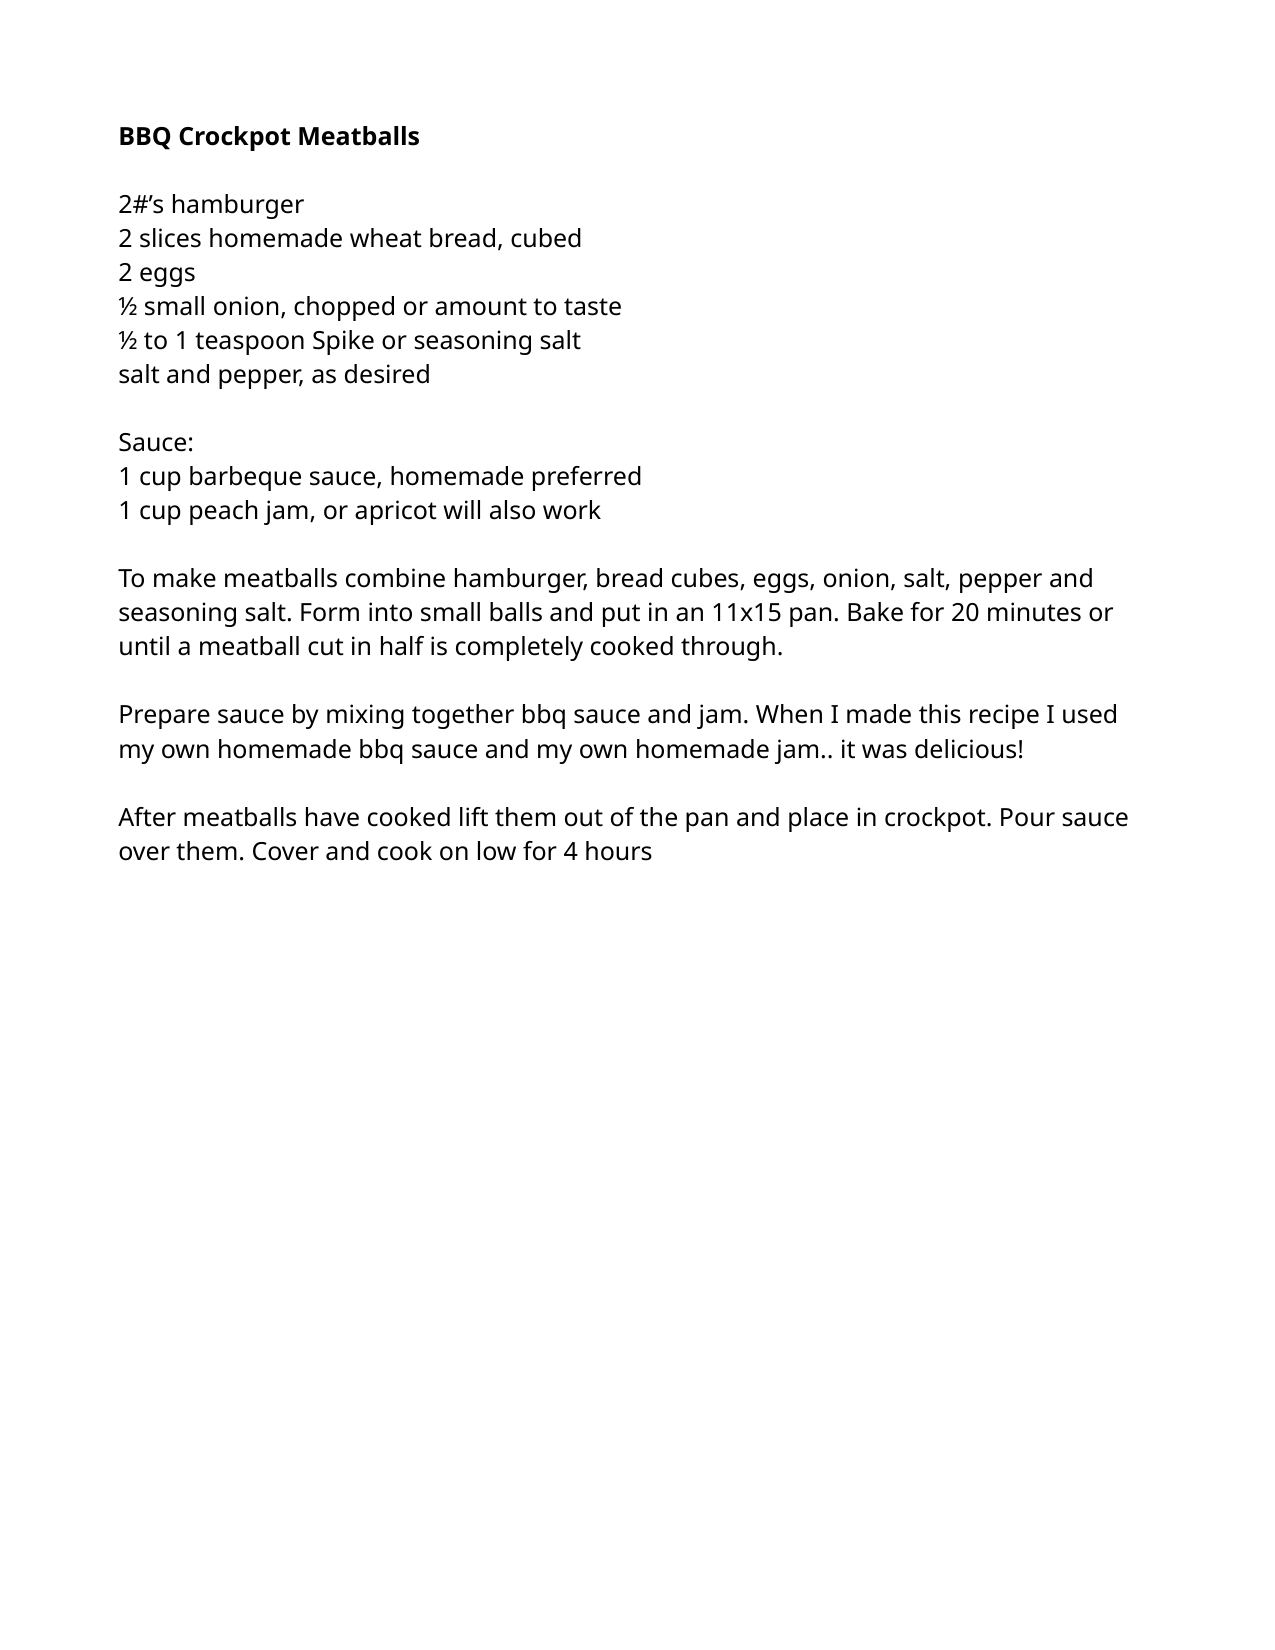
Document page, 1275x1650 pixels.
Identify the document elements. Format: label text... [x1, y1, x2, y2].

text BBQ Crockpot Meatballs 2#’s hamburger 2 slices homemade wheat bread, cubed 2 eggs ½ small onion, chopped or amount to taste ½ to 1 teaspoon Spike or seasoning salt salt and pepper, as desired Sauce: 1 cup barbeque sauce, homemade preferred 1 cup peach jam, or apricot will also work To make meatballs combine hamburger, bread cubes, eggs, onion, salt, pepper and seasoning salt. Form into small balls and put in an 11x15 pan. Bake for 20 minutes or until a meatball cut in half is completely cooked through. Prepare sauce by mixing together bbq sauce and jam. When I made this recipe I used my own homemade bbq sauce and my own homemade jam.. it was delicious! After meatballs have cooked lift them out of the pan and place in crockpot. Pour sauce over them. Cover and cook on low for 4 hours [118, 118, 1157, 867]
